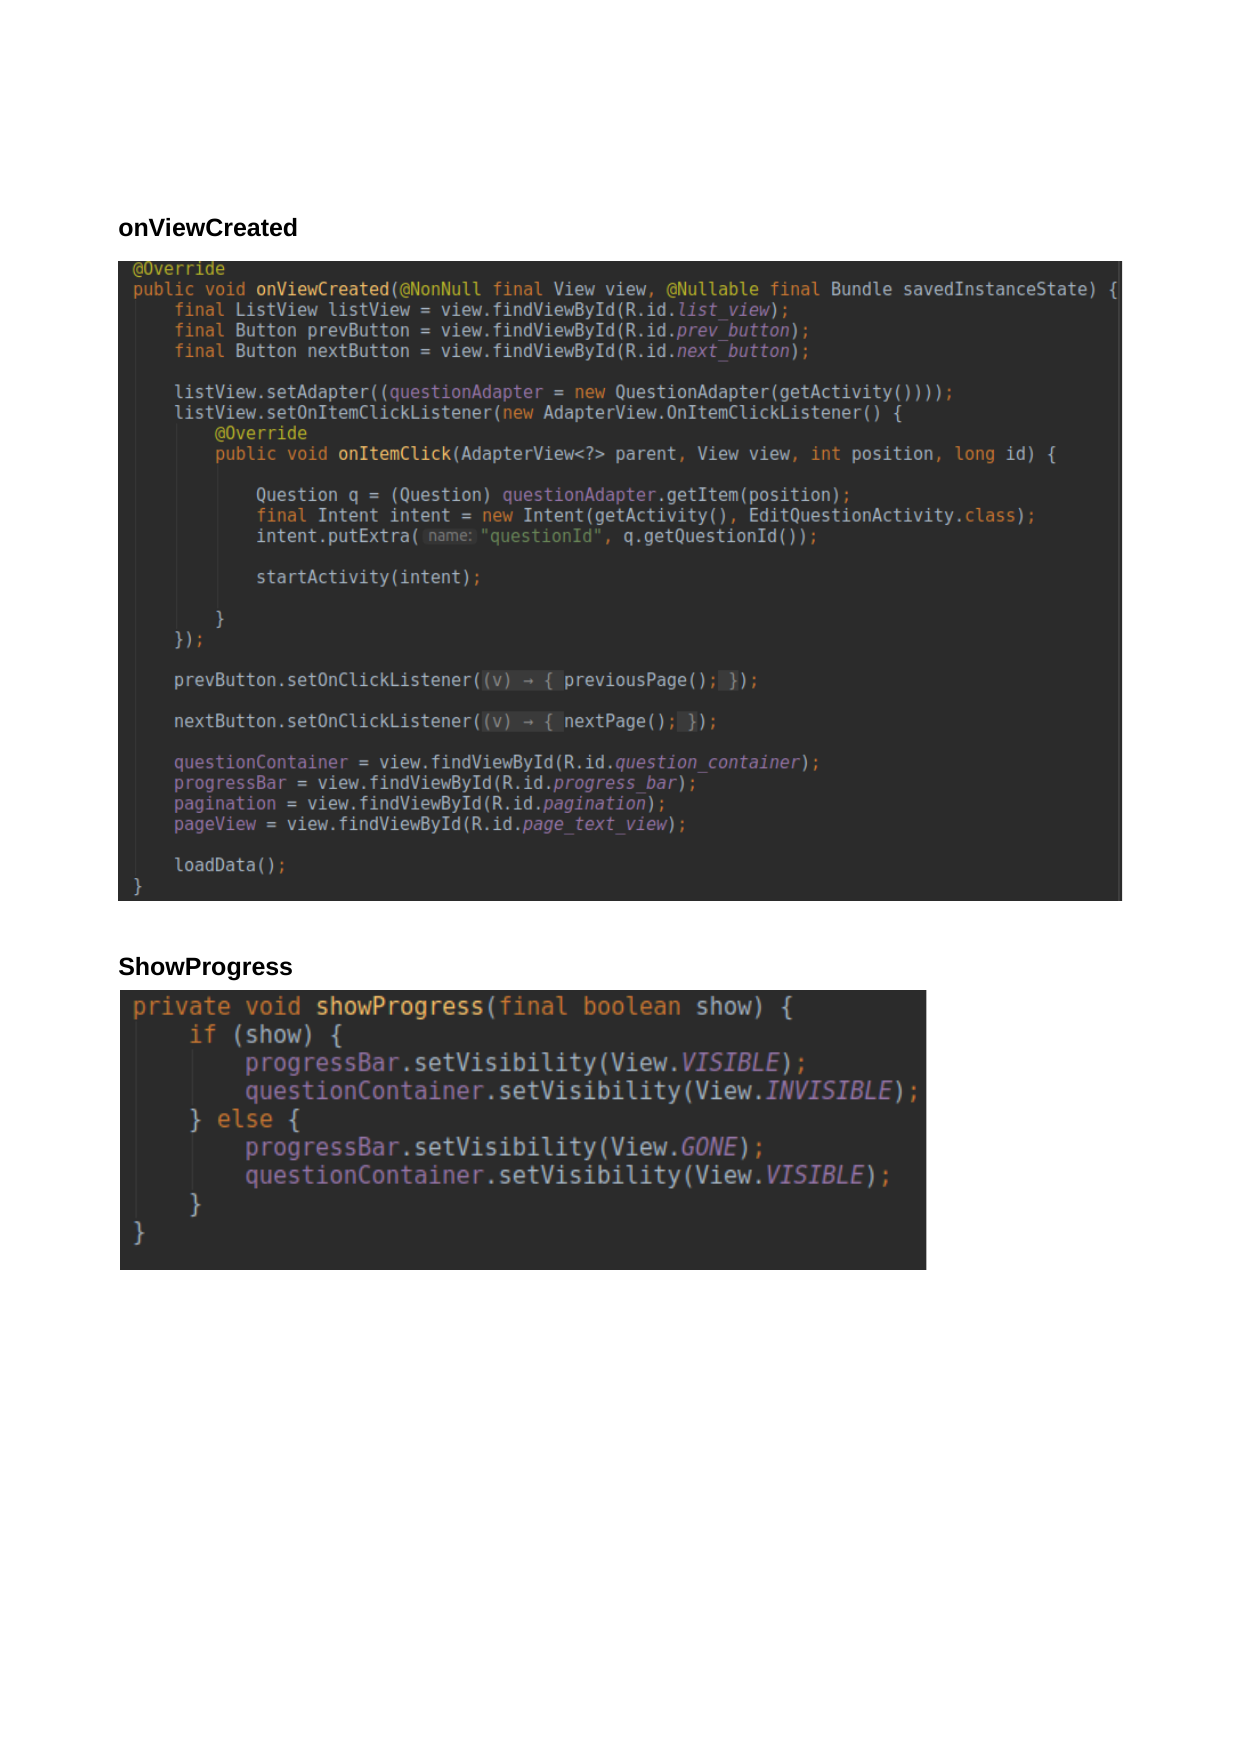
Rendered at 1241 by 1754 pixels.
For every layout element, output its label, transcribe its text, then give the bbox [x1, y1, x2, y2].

text ShowProgress [118, 952, 1122, 981]
text onViewCreated [118, 213, 1122, 242]
picture [118, 261, 1123, 901]
picture [120, 990, 927, 1270]
